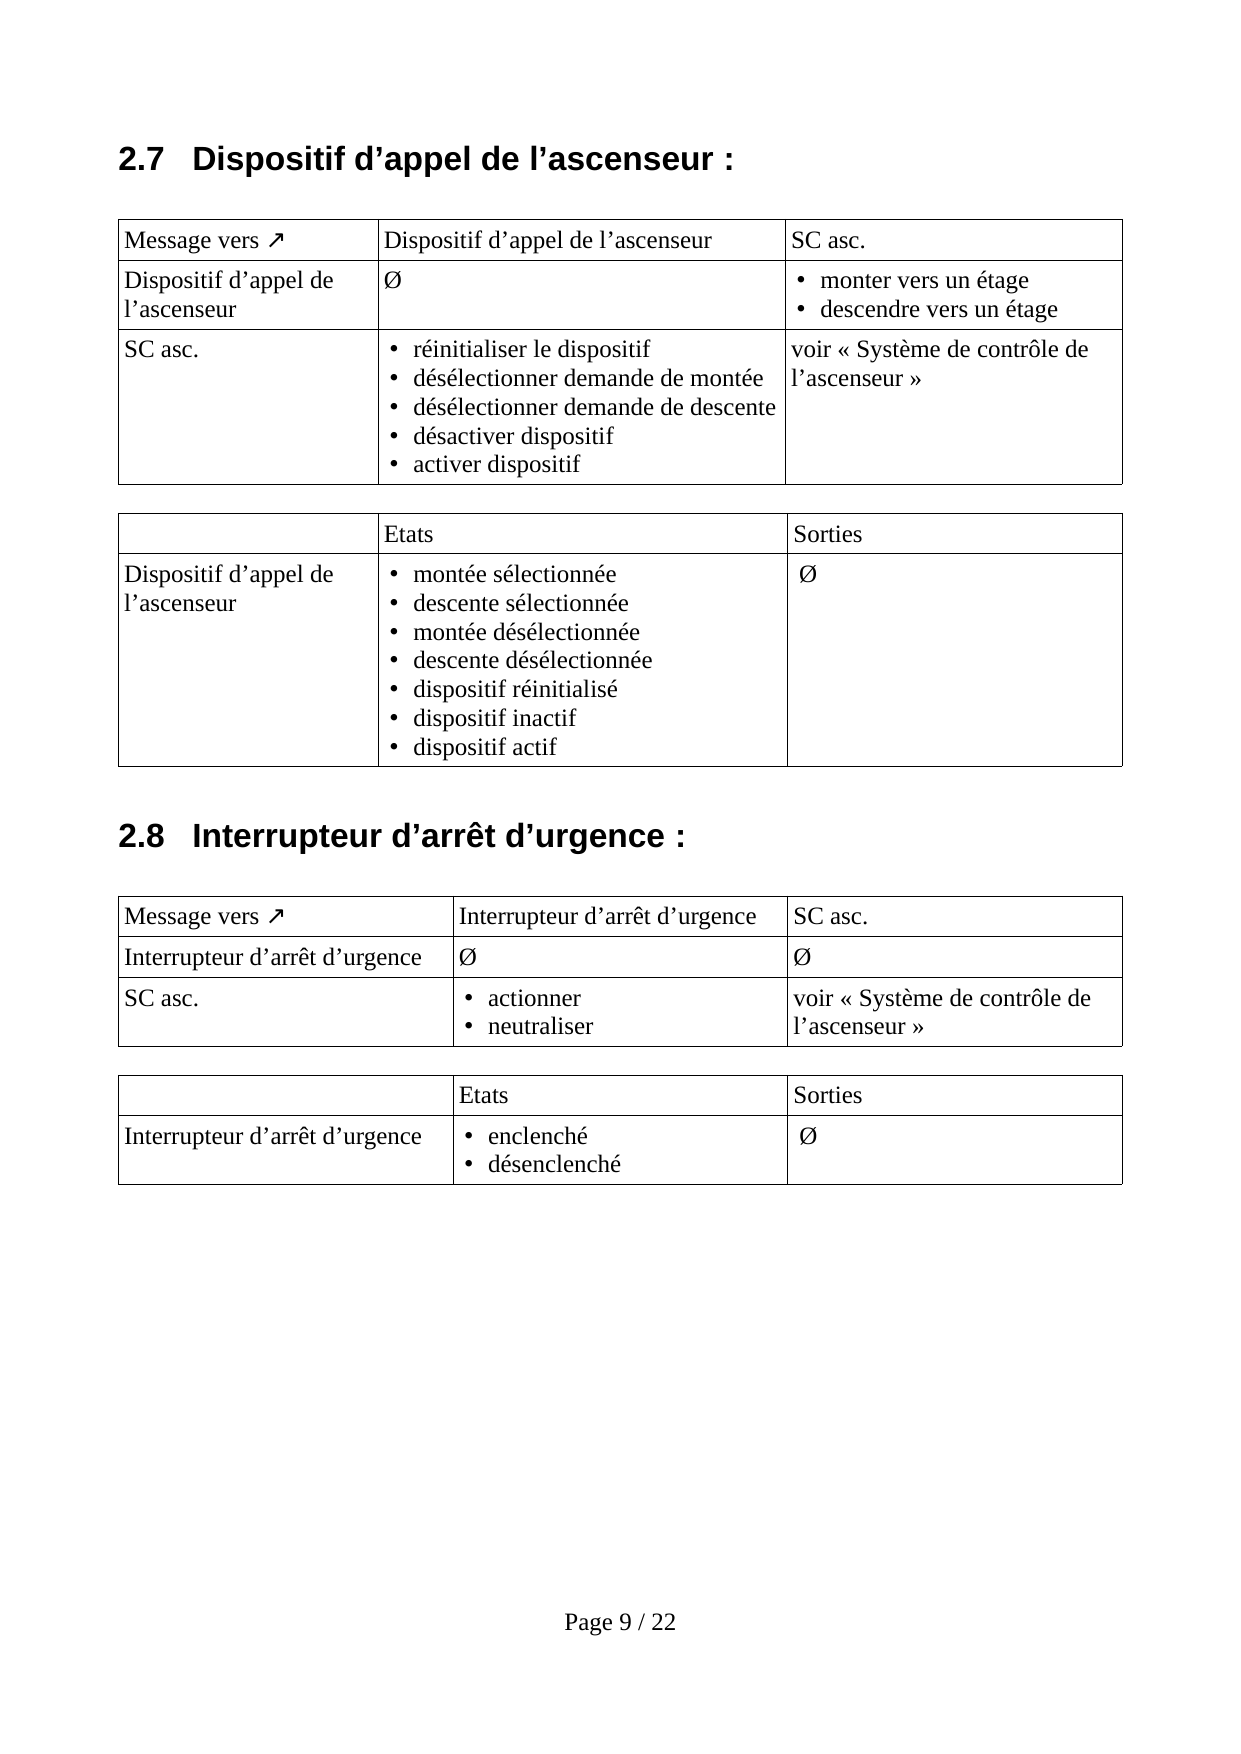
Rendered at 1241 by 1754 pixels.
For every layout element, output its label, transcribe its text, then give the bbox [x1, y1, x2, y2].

table_cell réinitialiser le dispositif désélectionner demande de montée désélectionner demande de descente désactiver dispositif activer dispositif [379, 330, 785, 484]
table_cell monter vers un étage descendre vers un étage [786, 261, 1122, 329]
table_cell Ø [454, 937, 787, 977]
table_header Message vers ↗ [119, 897, 453, 936]
table_header Message vers ↗ [119, 220, 378, 260]
table_cell voir « Système de contrôle de l’ascenseur » [786, 330, 1122, 484]
table_cell SC asc. [119, 330, 378, 484]
table_header Sorties [788, 514, 1122, 553]
table_header Interrupteur d’arrêt d’urgence [454, 897, 787, 936]
table_cell SC asc. [119, 978, 453, 1046]
table_header Sorties [788, 1076, 1122, 1115]
table_header [119, 1076, 453, 1115]
table_header Etats [379, 514, 787, 553]
table_cell voir « Système de contrôle de l’ascenseur » [788, 978, 1122, 1046]
table_cell Dispositif d’appel de l’ascenseur [119, 261, 378, 329]
table_cell Ø [788, 937, 1122, 977]
table_cell Ø [788, 1116, 1122, 1184]
table_cell Dispositif d’appel de l’ascenseur [119, 554, 378, 766]
table_header [119, 514, 378, 553]
table_header SC asc. [786, 220, 1122, 260]
table_cell enclenché désenclenché [454, 1116, 787, 1184]
table_cell Interrupteur d’arrêt d’urgence [119, 937, 453, 977]
table_header Etats [454, 1076, 787, 1115]
table_cell Ø [788, 554, 1122, 766]
table_cell Interrupteur d’arrêt d’urgence [119, 1116, 453, 1184]
table_cell Ø [379, 261, 785, 329]
subtitle 2.8 Interrupteur d’arrêt d’urgence : [118, 816, 1122, 854]
table_header SC asc. [788, 897, 1122, 936]
table_cell montée sélectionnée descente sélectionnée montée désélectionnée descente désélectionnée dispositif réinitialisé dispositif inactif dispositif actif [379, 554, 787, 766]
table_header Dispositif d’appel de l’ascenseur [379, 220, 785, 260]
table_cell actionner neutraliser [454, 978, 787, 1046]
subtitle 2.7 Dispositif d’appel de l’ascenseur : [118, 139, 1122, 178]
